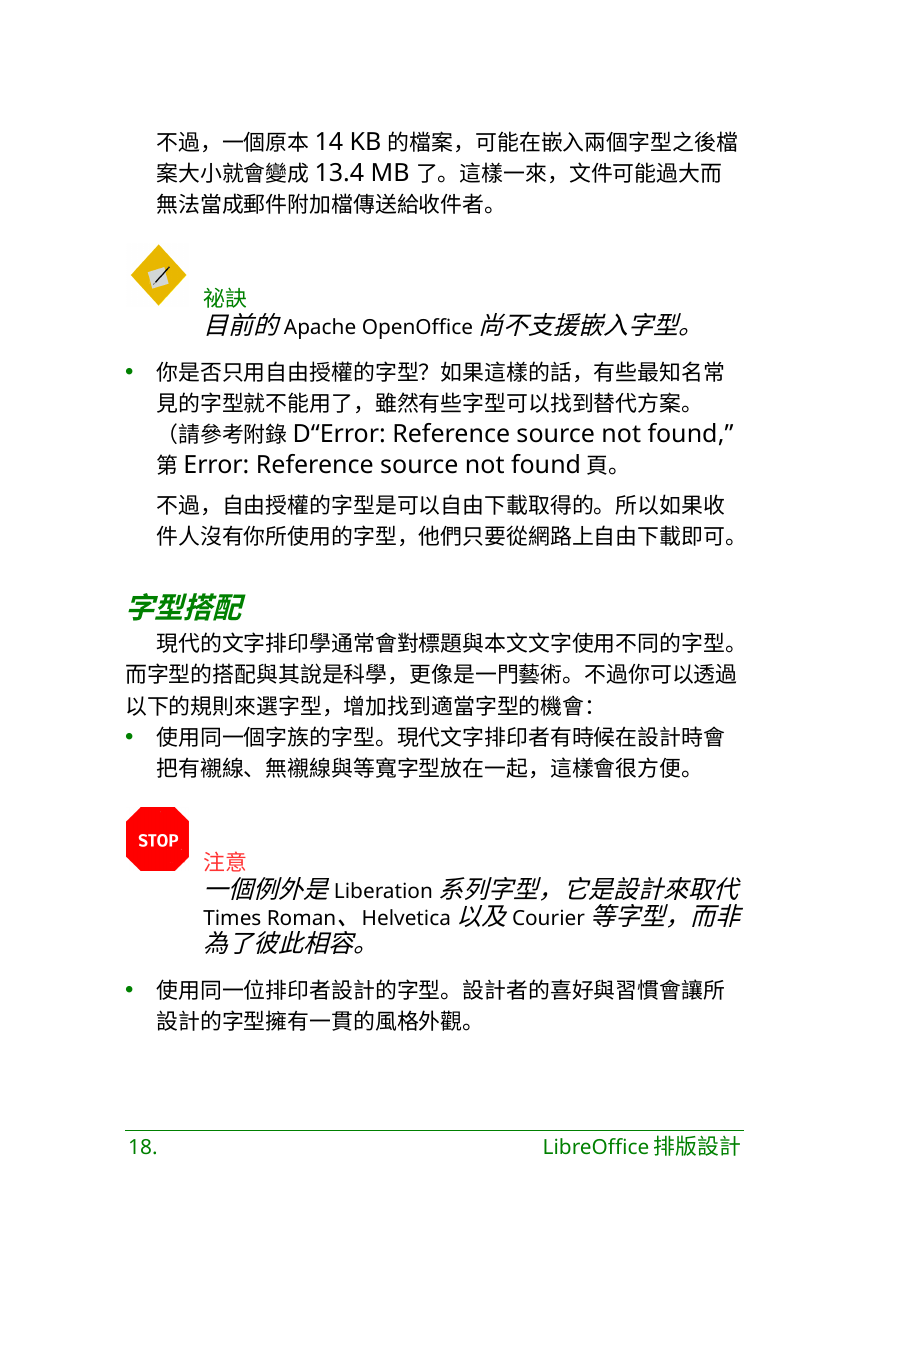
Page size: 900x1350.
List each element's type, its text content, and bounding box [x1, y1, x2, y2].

text 現代的文字排印學通常會對標題與本文文字使用不同的字型。而字型的搭配與其說是科學，更像是一門藝術。不過你可以透過以下的規則來選字型，增加找到適當字型的機會： [125, 627, 744, 720]
picture [126, 243, 189, 307]
text 目前的 Apache OpenOffice 尚不支援嵌入字型。 [203, 312, 744, 339]
list 祕訣 [125, 243, 744, 312]
subtitle 字型搭配 [125, 584, 744, 627]
picture [126, 807, 189, 871]
list 注意 [125, 807, 744, 877]
text 一個例外是 Liberation 系列字型，它是設計來取代 Times Roman、Helvetica 以及 Courier 等字型，而非為了彼此相容。 [203, 877, 744, 958]
text 不過，一個原本 14 KB 的檔案，可能在嵌入兩個字型之後檔案大小就會變成 13.4 MB 了。這樣一來，文件可能過大而無法當成郵件附加檔傳送給收件者。 [156, 125, 744, 219]
list 使用同一個字族的字型。現代文字排印者有時候在設計時會把有襯線、無襯線與等寬字型放在一起，這樣會很方便。 [125, 720, 744, 783]
list 你是否只用自由授權的字型？如果這樣的話，有些最知名常見的字型就不能用了，雖然有些字型可以找到替代方案。（請參考附錄 D“Error: Reference source not found,”第 Error: Reference source not found頁。 [125, 355, 744, 480]
text 不過，自由授權的字型是可以自由下載取得的。所以如果收件人沒有你所使用的字型，他們只要從網路上自由下載即可。 [156, 488, 744, 551]
list 使用同一位排印者設計的字型。設計者的喜好與習慣會讓所設計的字型擁有一貫的風格外觀。 [125, 973, 744, 1036]
